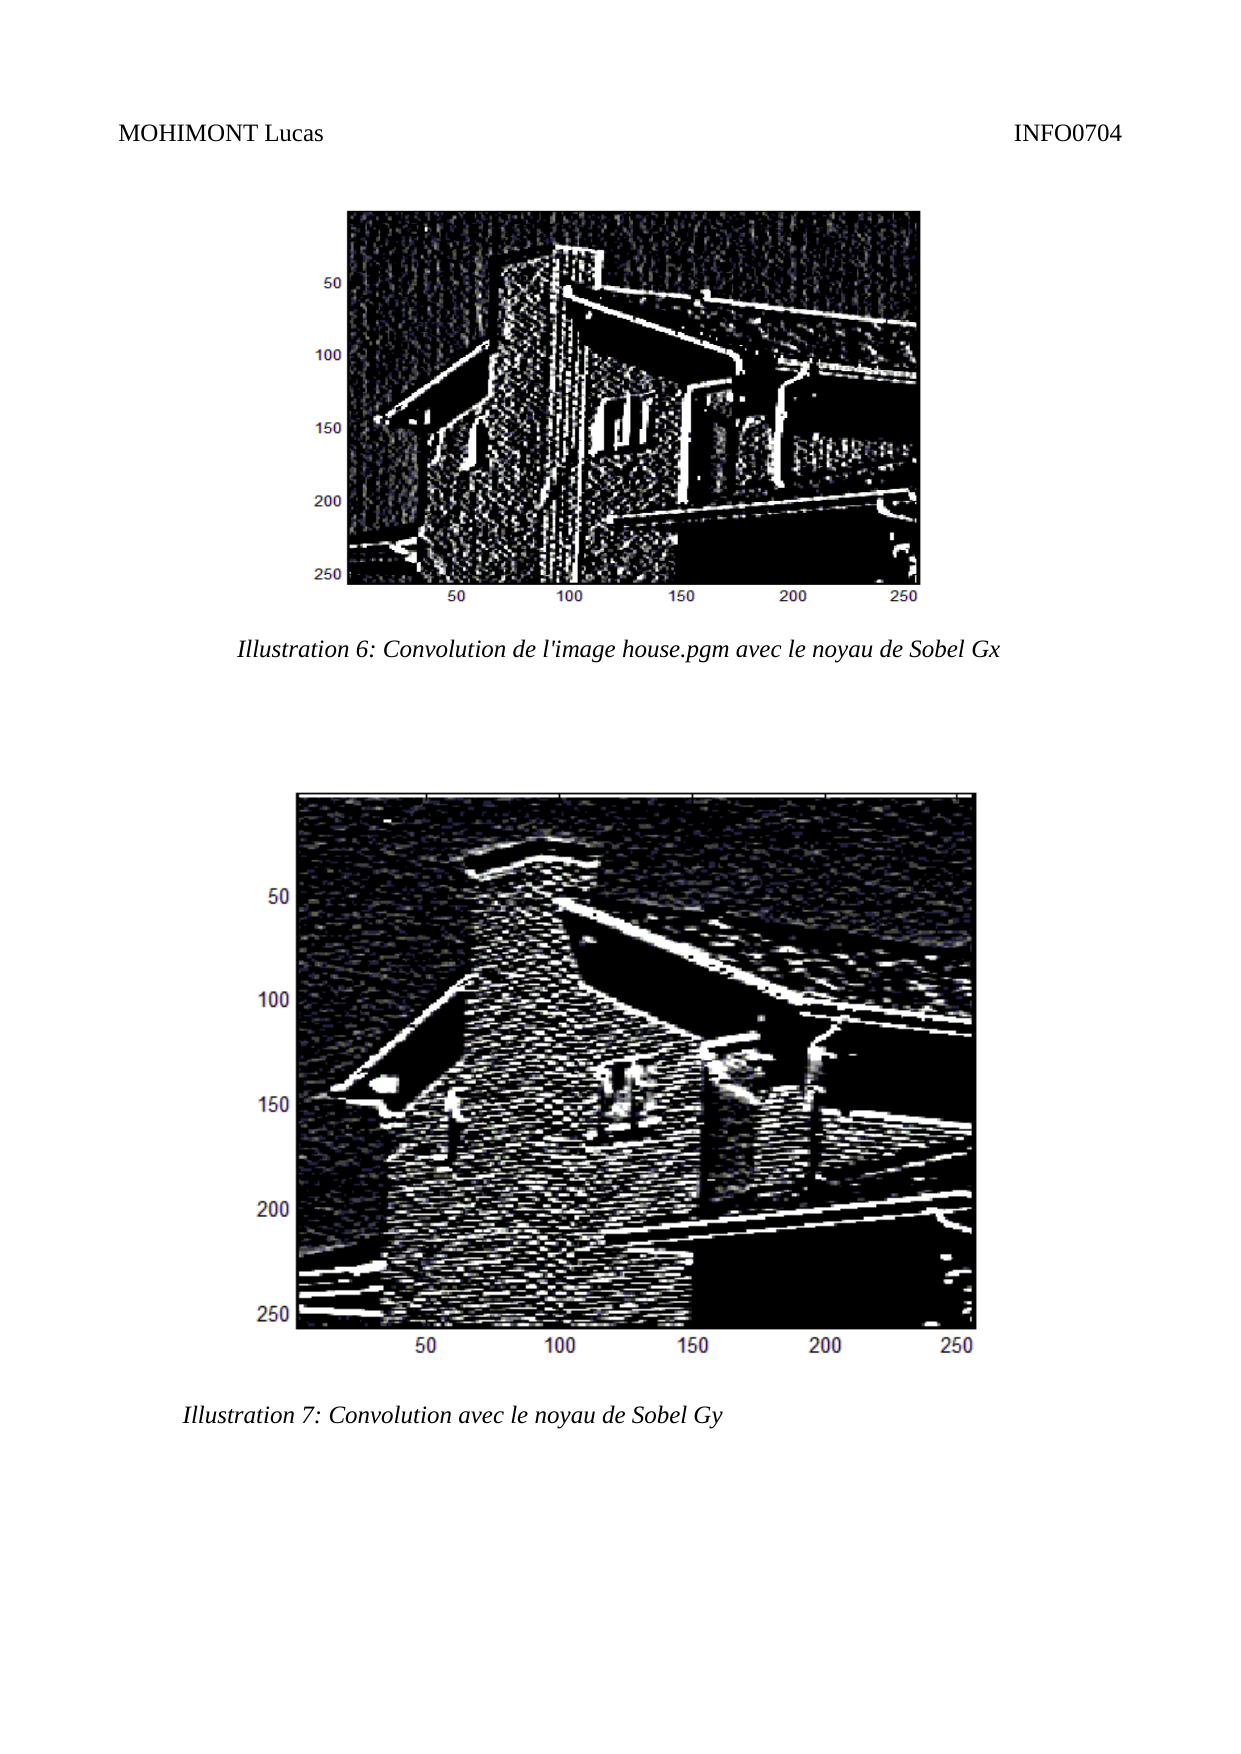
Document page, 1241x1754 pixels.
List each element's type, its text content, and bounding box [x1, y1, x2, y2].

text Illustration 6: Convolution de l'image house.pgm avec le noyau de Sobel Gx [237, 189, 1003, 662]
text Illustration 7: Convolution avec le noyau de Sobel Gy [182, 1400, 1057, 1429]
picture [252, 176, 989, 634]
picture [182, 743, 1058, 1400]
